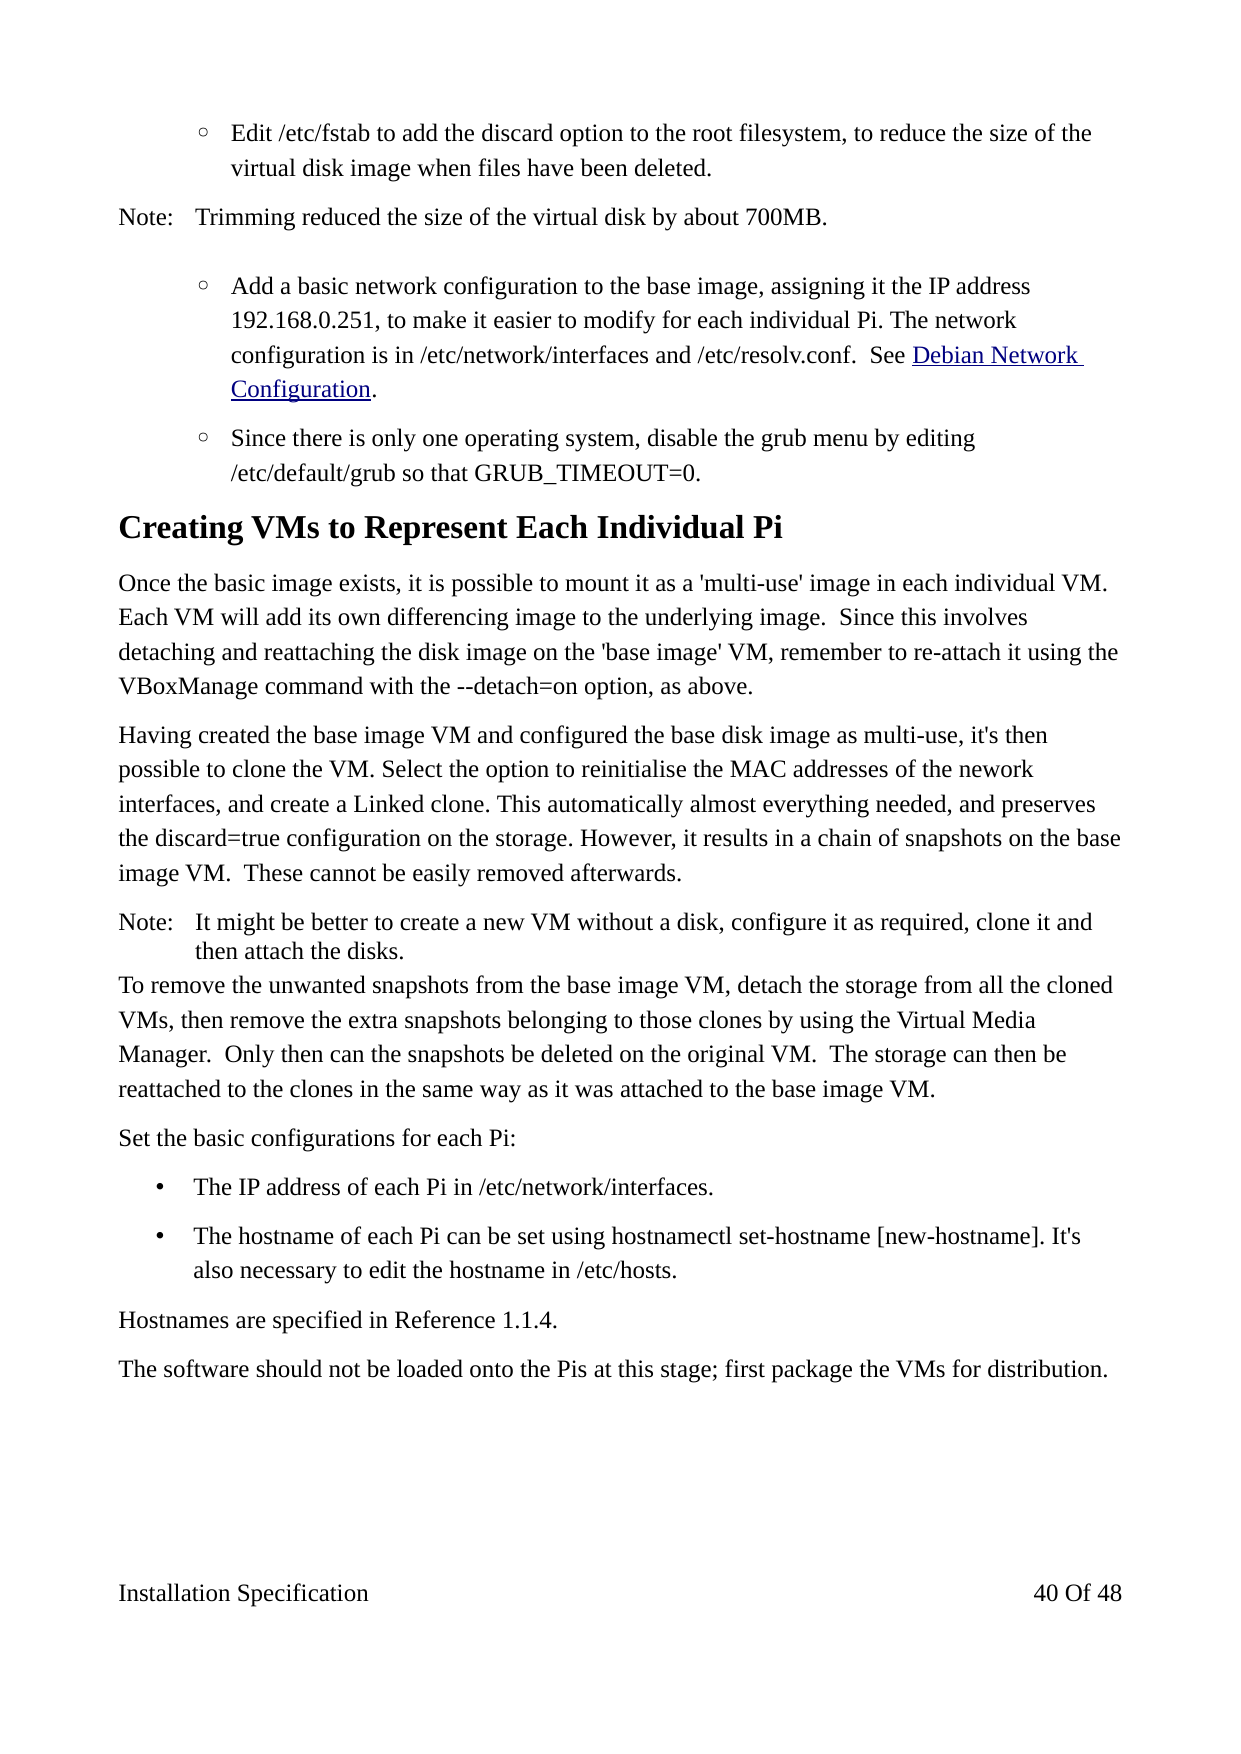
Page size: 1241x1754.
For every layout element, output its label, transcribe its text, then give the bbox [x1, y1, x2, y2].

list Add a basic network configuration to the base image, assigning it the IP address 192.168.0.251, to make it easier to modify for each individual Pi. The network configuration is in /etc/network/interfaces and /etc/resolv.conf. See Debian Network Configuration. [193, 271, 1122, 403]
text Having created the base image VM and configured the base disk image as multi-use, it's then possible to clone the VM. Select the option to reinitialise the MAC addresses of the nework interfaces, and create a Linked clone. This automatically almost everything needed, and preserves the discard=true configuration on the storage. However, it results in a chain of snapshots on the base image VM. These cannot be easily removed afterwards. [118, 720, 1122, 887]
list Edit /etc/fstab to add the discard option to the root filesystem, to reduce the size of the virtual disk image when files have been deleted. [193, 118, 1122, 181]
text Creating VMs to Represent Each Individual Pi [118, 507, 1122, 545]
text Note: Trimming reduced the size of the virtual disk by about 700MB. [118, 202, 1122, 230]
text Note: It might be better to create a new VM without a disk, configure it as required, clone it and then attach the disks. [118, 907, 1122, 964]
list The hostname of each Pi can be set using hostnamectl set-hostname [new-hostname]. It's also necessary to edit the hostname in /etc/hosts. [156, 1221, 1122, 1284]
text The software should not be loaded onto the Pis at this stage; first package the VMs for distribution. [118, 1354, 1122, 1382]
text To remove the unwanted snapshots from the base image VM, detach the storage from all the cloned VMs, then remove the extra snapshots belonging to those clones by using the Virtual Media Manager. Only then can the snapshots be deleted on the original VM. The storage can then be reattached to the clones in the same way as it was attached to the base image VM. [118, 971, 1122, 1103]
text Once the basic image exists, it is possible to mount it as a 'multi-use' image in each individual VM. Each VM will add its own differencing image to the underlying image. Since this involves detaching and reattaching the disk image on the 'base image' VM, remember to re-attach it using the VBoxManage command with the --detach=on option, as above. [118, 568, 1122, 700]
text Set the basic configurations for each Pi: [118, 1123, 1122, 1152]
text Hostnames are specified in Reference 1.1.4. [118, 1305, 1122, 1333]
list The IP address of each Pi in /etc/network/interfaces. [156, 1172, 1122, 1201]
list Since there is only one operating system, disable the grub menu by editing /etc/default/grub so that GRUB_TIMEOUT=0. [193, 423, 1122, 487]
